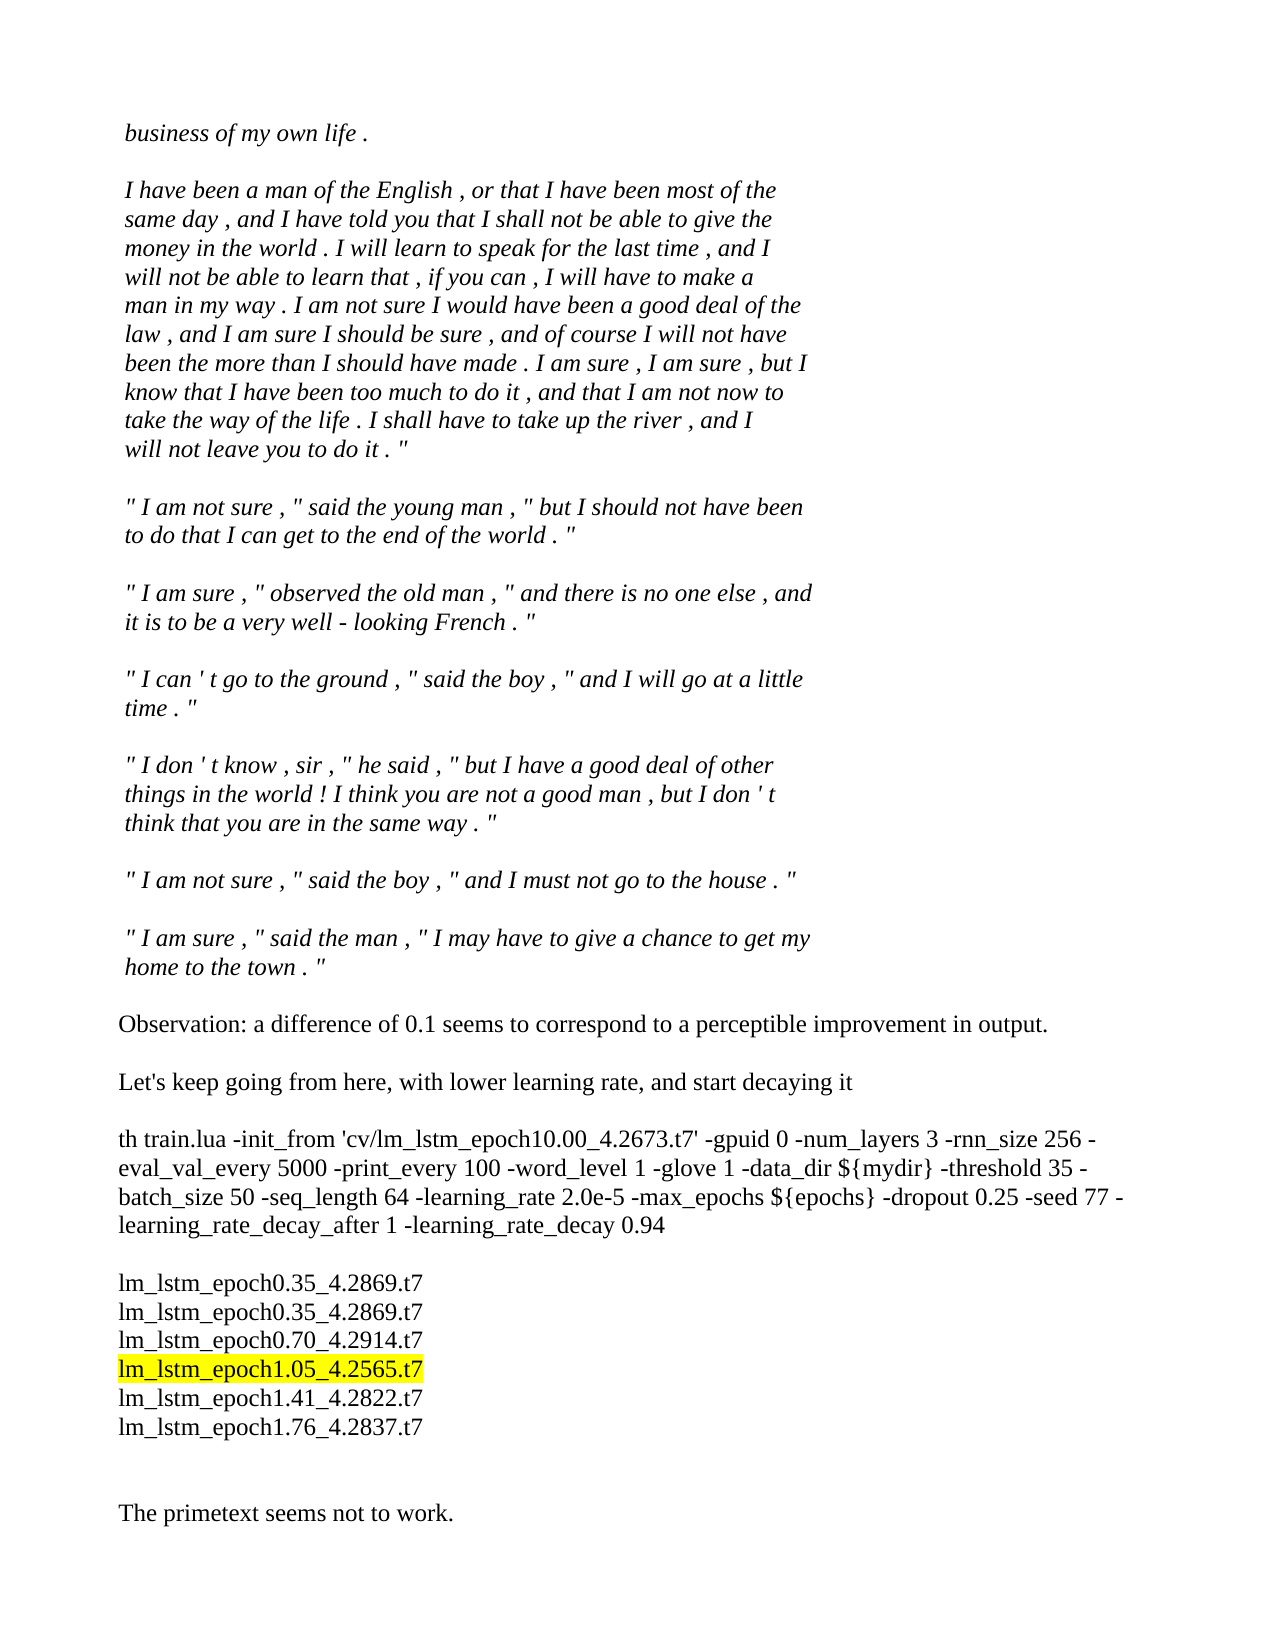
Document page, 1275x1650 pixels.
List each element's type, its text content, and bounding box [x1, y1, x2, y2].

text Observation: a difference of 0.1 seems to correspond to a perceptible improvement in output. [118, 1009, 1157, 1038]
text lm_lstm_epoch1.76_4.2837.t7 [118, 1412, 1157, 1441]
text home to the town . " [118, 952, 1157, 981]
text think that you are in the same way . " [118, 808, 1157, 837]
text lm_lstm_epoch1.05_4.2565.t7 [118, 1354, 1157, 1383]
text lm_lstm_epoch0.70_4.2914.t7 [118, 1326, 1157, 1354]
text business of my own life . [118, 118, 1157, 147]
text " I can ' t go to the ground , " said the boy , " and I will go at a little [118, 664, 1157, 693]
text lm_lstm_epoch0.35_4.2869.t7 [118, 1297, 1157, 1326]
text I have been a man of the English , or that I have been most of the [118, 176, 1157, 204]
text " I am sure , " said the man , " I may have to give a chance to get my [118, 923, 1157, 952]
text The primetext seems not to work. [118, 1498, 1157, 1527]
text law , and I am sure I should be sure , and of course I will not have [118, 319, 1157, 348]
text will not be able to learn that , if you can , I will have to make a [118, 262, 1157, 291]
text to do that I can get to the end of the world . " [118, 521, 1157, 549]
text lm_lstm_epoch1.41_4.2822.t7 [118, 1383, 1157, 1412]
text will not leave you to do it . " [118, 434, 1157, 463]
text money in the world . I will learn to speak for the last time , and I [118, 233, 1157, 262]
text lm_lstm_epoch0.35_4.2869.t7 [118, 1268, 1157, 1297]
text " I am sure , " observed the old man , " and there is no one else , and [118, 578, 1157, 607]
text same day , and I have told you that I shall not be able to give the [118, 204, 1157, 233]
text it is to be a very well - looking French . " [118, 607, 1157, 636]
text " I am not sure , " said the young man , " but I should not have been [118, 492, 1157, 521]
text been the more than I should have made . I am sure , I am sure , but I [118, 348, 1157, 377]
text " I am not sure , " said the boy , " and I must not go to the house . " [118, 866, 1157, 894]
text take the way of the life . I shall have to take up the river , and I [118, 406, 1157, 434]
text th train.lua -init_from 'cv/lm_lstm_epoch10.00_4.2673.t7' -gpuid 0 -num_layers 3 -rnn_size 256 -eval_val_every 5000 -print_every 100 -word_level 1 -glove 1 -data_dir ${mydir} -threshold 35 -batch_size 50 -seq_length 64 -learning_rate 2.0e-5 -max_epochs ${epochs} -dropout 0.25 -seed 77 -learning_rate_decay_after 1 -learning_rate_decay 0.94 [118, 1124, 1157, 1239]
text time . " [118, 693, 1157, 722]
text Let's keep going from here, with lower learning rate, and start decaying it [118, 1067, 1157, 1096]
text man in my way . I am not sure I would have been a good deal of the [118, 291, 1157, 319]
text " I don ' t know , sir , " he said , " but I have a good deal of other [118, 751, 1157, 779]
text know that I have been too much to do it , and that I am not now to [118, 377, 1157, 406]
text things in the world ! I think you are not a good man , but I don ' t [118, 779, 1157, 808]
